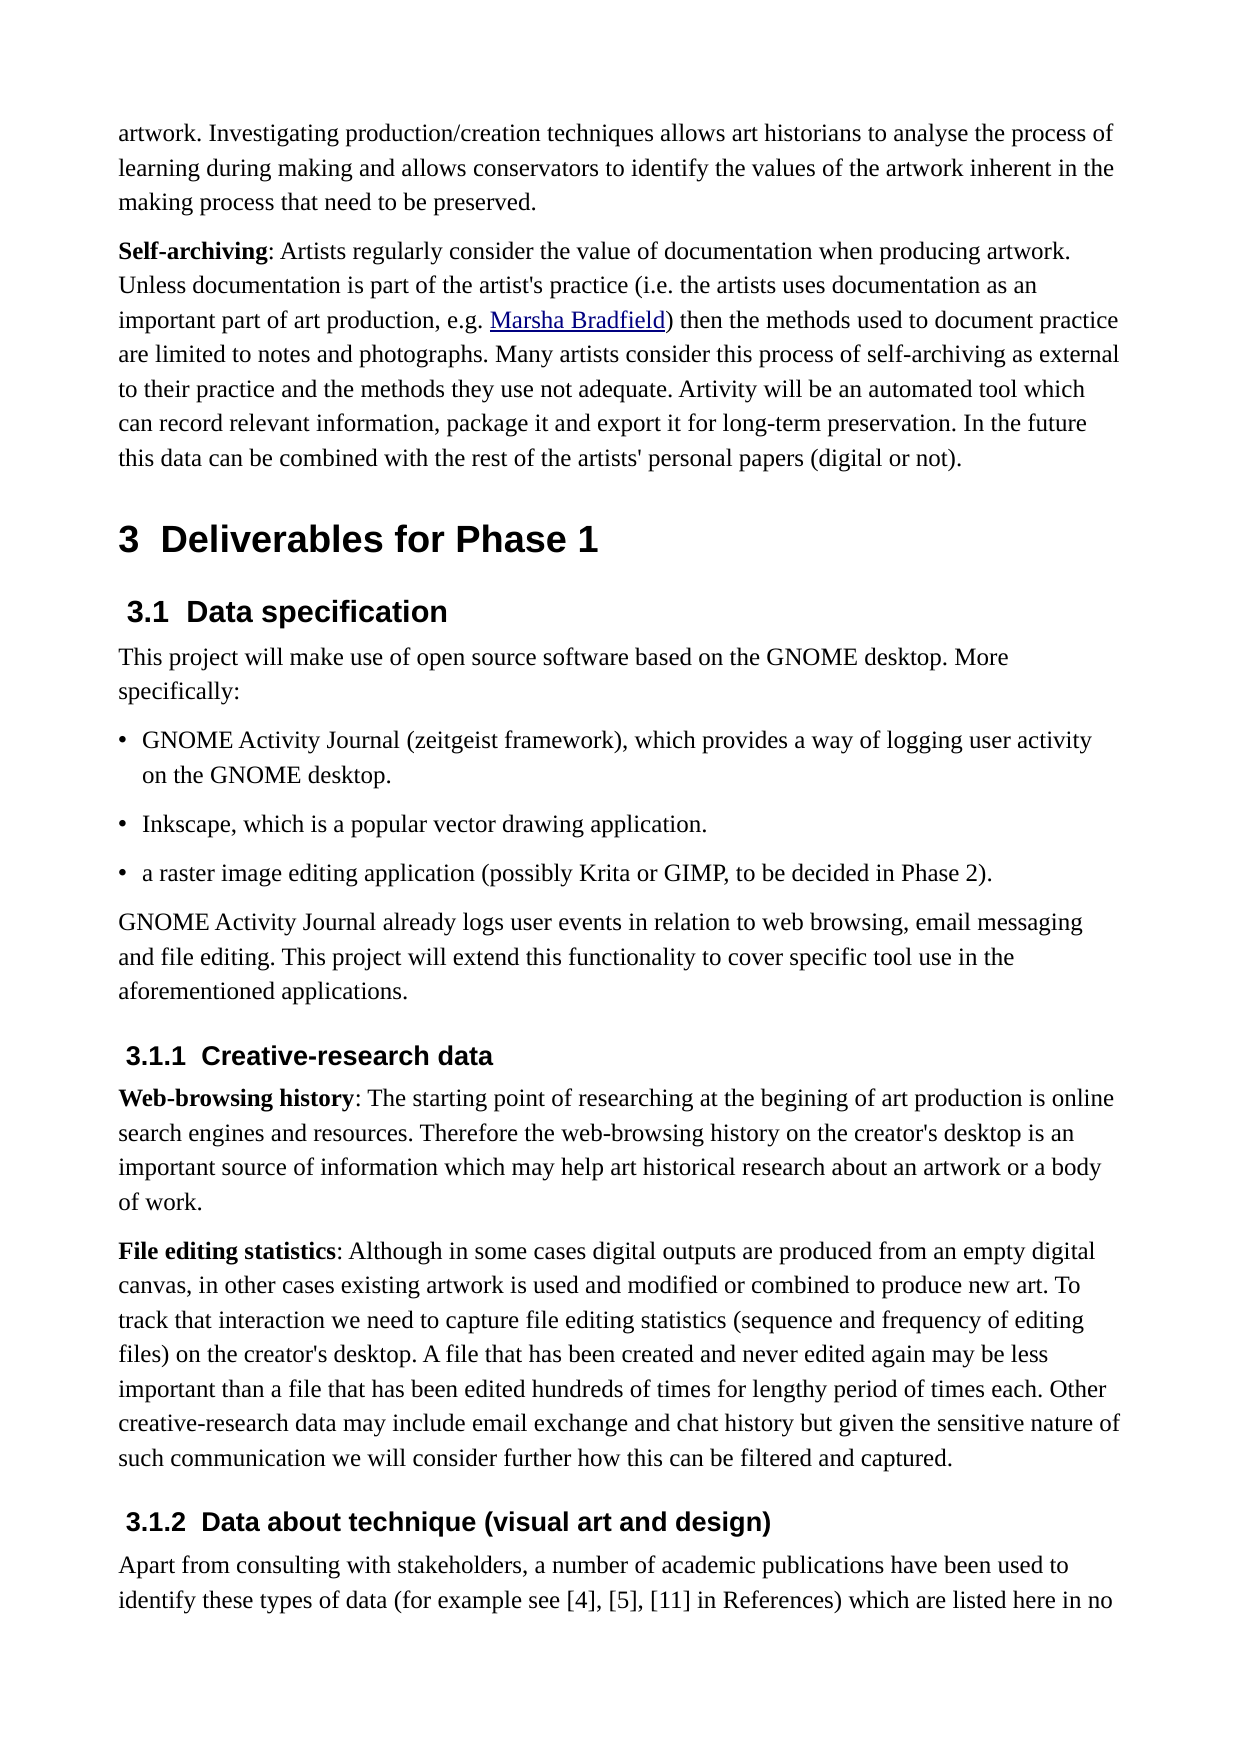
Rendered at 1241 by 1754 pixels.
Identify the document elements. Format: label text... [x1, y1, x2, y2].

text Self-archiving: Artists regularly consider the value of documentation when producing artwork. Unless documentation is part of the artist's practice (i.e. the artists uses documentation as an important part of art production, e.g. Marsha Bradfield) then the methods used to document practice are limited to notes and photographs. Many artists consider this process of self-archiving as external to their practice and the methods they use not adequate. Artivity will be an automated tool which can record relevant information, package it and export it for long-term preservation. In the future this data can be combined with the rest of the artists' personal papers (digital or not). [118, 236, 1122, 472]
subtitle Data specification [118, 594, 1122, 629]
text artwork. Investigating production/creation techniques allows art historians to analyse the process of learning during making and allows conservators to identify the values of the artwork inherent in the making process that need to be preserved. [118, 118, 1122, 216]
text GNOME Activity Journal already logs user events in relation to web browsing, email messaging and file editing. This project will extend this functionality to cover specific tool use in the aforementioned applications. [118, 907, 1122, 1005]
text This project will make use of open source software based on the GNOME desktop. More specifically: [118, 642, 1122, 705]
list Inkscape, which is a popular vector drawing application. [118, 809, 1122, 838]
subtitle Data about technique (visual art and design) [118, 1506, 1122, 1538]
text Web-browsing history: The starting point of researching at the begining of art production is online search engines and resources. Therefore the web-browsing history on the creator's desktop is an important source of information which may help art historical research about an artwork or a body of work. [118, 1083, 1122, 1216]
subtitle Deliverables for Phase 1 [118, 517, 1122, 561]
text File editing statistics: Although in some cases digital outputs are produced from an empty digital canvas, in other cases existing artwork is used and modified or combined to produce new art. To track that interaction we need to capture file editing statistics (sequence and frequency of editing files) on the creator's desktop. A file that has been created and never edited again may be less important than a file that has been edited hundreds of times for lengthy period of times each. Other creative-research data may include email exchange and chat history but given the sensitive nature of such communication we will consider further how this can be filtered and captured. [118, 1236, 1122, 1472]
subtitle Creative-research data [118, 1040, 1122, 1071]
list GNOME Activity Journal (zeitgeist framework), which provides a way of logging user activity on the GNOME desktop. [118, 725, 1122, 789]
text Apart from consulting with stakeholders, a number of academic publications have been used to identify these types of data (for example see [4], [5], [11] in References) which are listed here in no [118, 1550, 1122, 1613]
list a raster image editing application (possibly Krita or GIMP, to be decided in Phase 2). [118, 858, 1122, 887]
